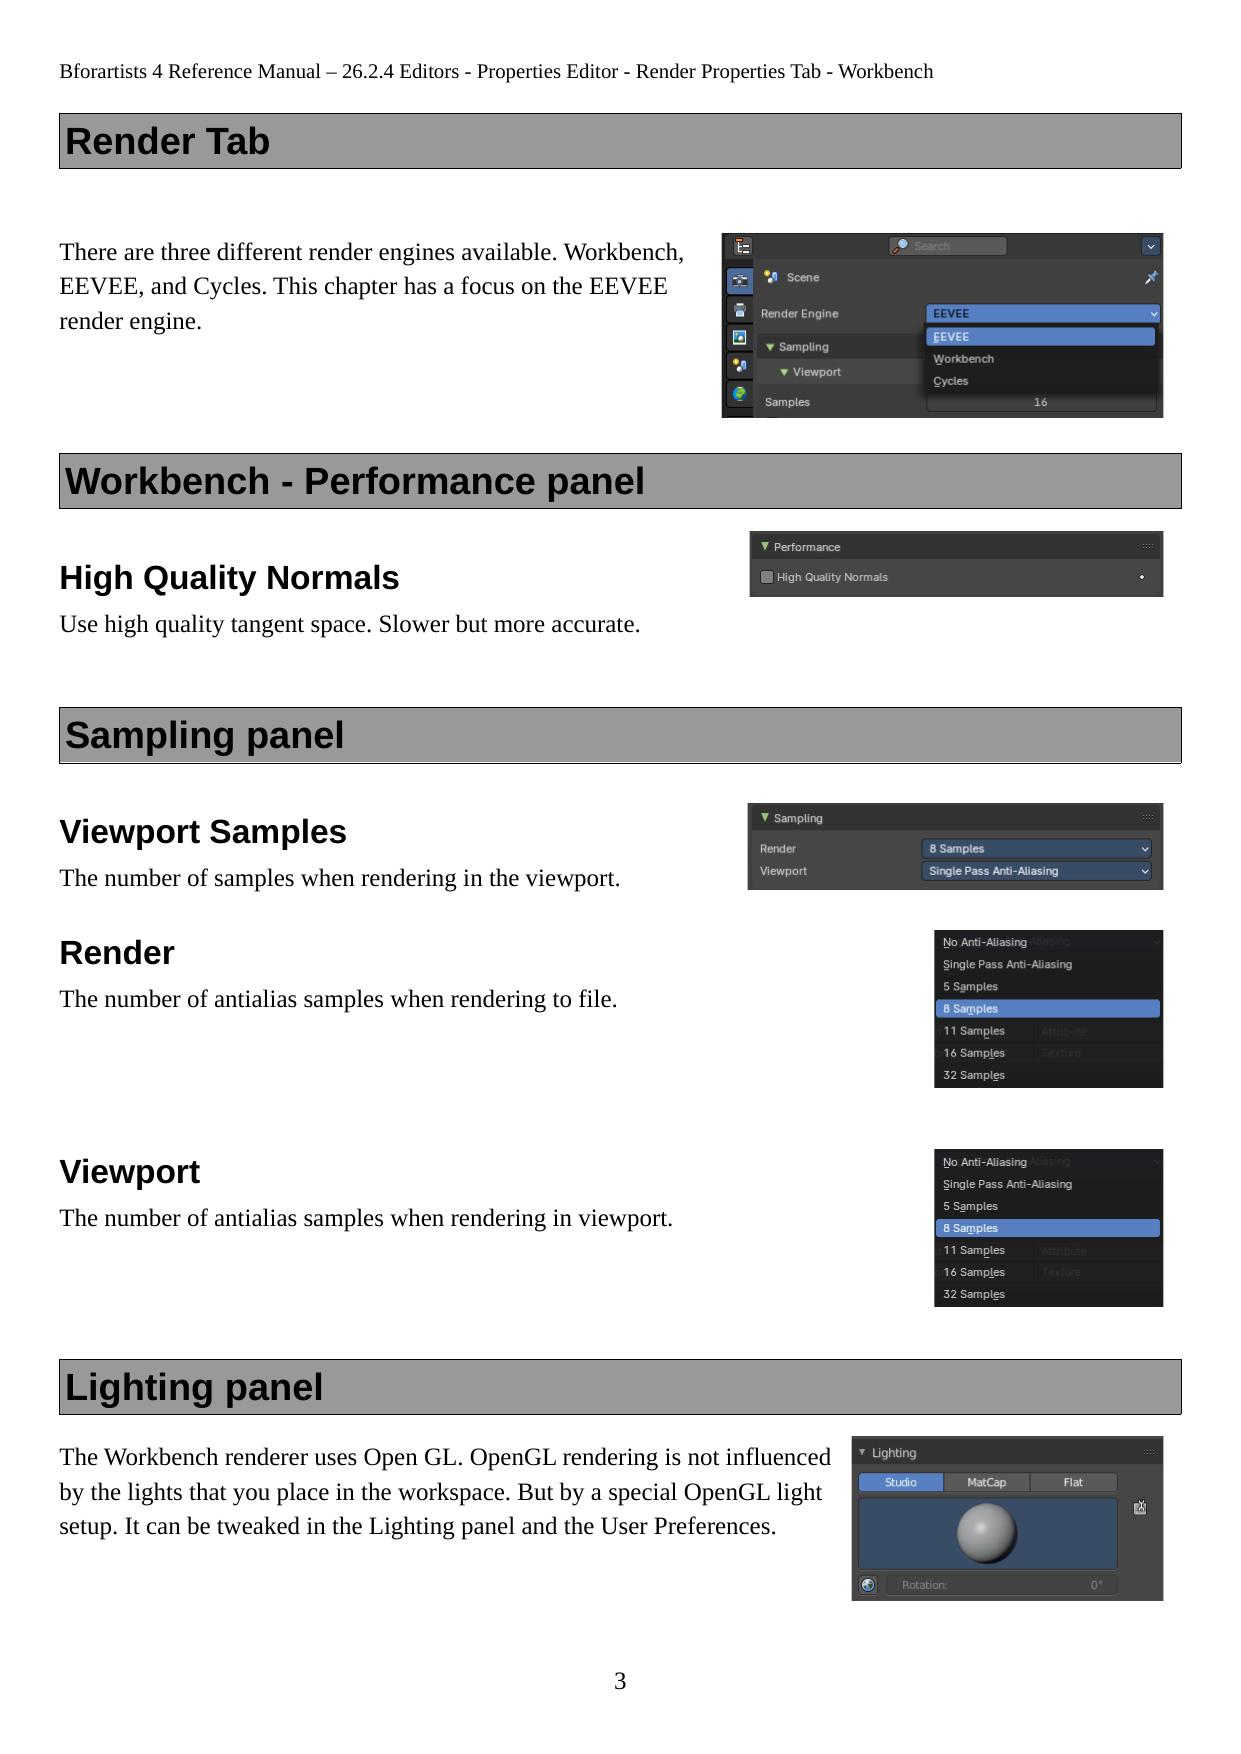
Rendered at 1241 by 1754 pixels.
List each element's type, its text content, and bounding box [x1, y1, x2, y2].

text The number of antialias samples when rendering to file. [59, 984, 934, 1013]
text The number of samples when rendering in the viewport. [59, 863, 1181, 892]
picture [851, 1436, 1164, 1601]
subtitle [1164, 558, 1181, 597]
picture [747, 803, 1164, 890]
table_header Render Tab [60, 114, 1181, 168]
text The Workbench renderer uses Open GL. OpenGL rendering is not influenced by the lights that you place in the workspace. But by a special OpenGL light setup. It can be tweaked in the Lighting panel and the User Preferences. [59, 1442, 851, 1540]
subtitle Viewport Samples [59, 812, 747, 851]
text There are three different render engines available. Workbench, EEVEE, and Cycles. This chapter has a focus on the EEVEE render engine. [59, 237, 721, 334]
picture [721, 233, 1164, 418]
subtitle High Quality Normals [59, 558, 749, 597]
table_header Sampling panel [60, 708, 1181, 762]
subtitle Render [59, 933, 934, 972]
picture [934, 930, 1164, 1088]
subtitle [1164, 812, 1181, 851]
picture [749, 531, 1164, 597]
picture [934, 1149, 1164, 1307]
text The number of antialias samples when rendering in viewport. [59, 1203, 934, 1232]
text Use high quality tangent space. Slower but more accurate. [59, 609, 1181, 638]
subtitle [1164, 1152, 1181, 1191]
table_header Lighting panel [60, 1360, 1181, 1414]
subtitle [1164, 933, 1181, 972]
subtitle Viewport [59, 1152, 934, 1191]
table_header Workbench - Performance panel [60, 454, 1181, 508]
